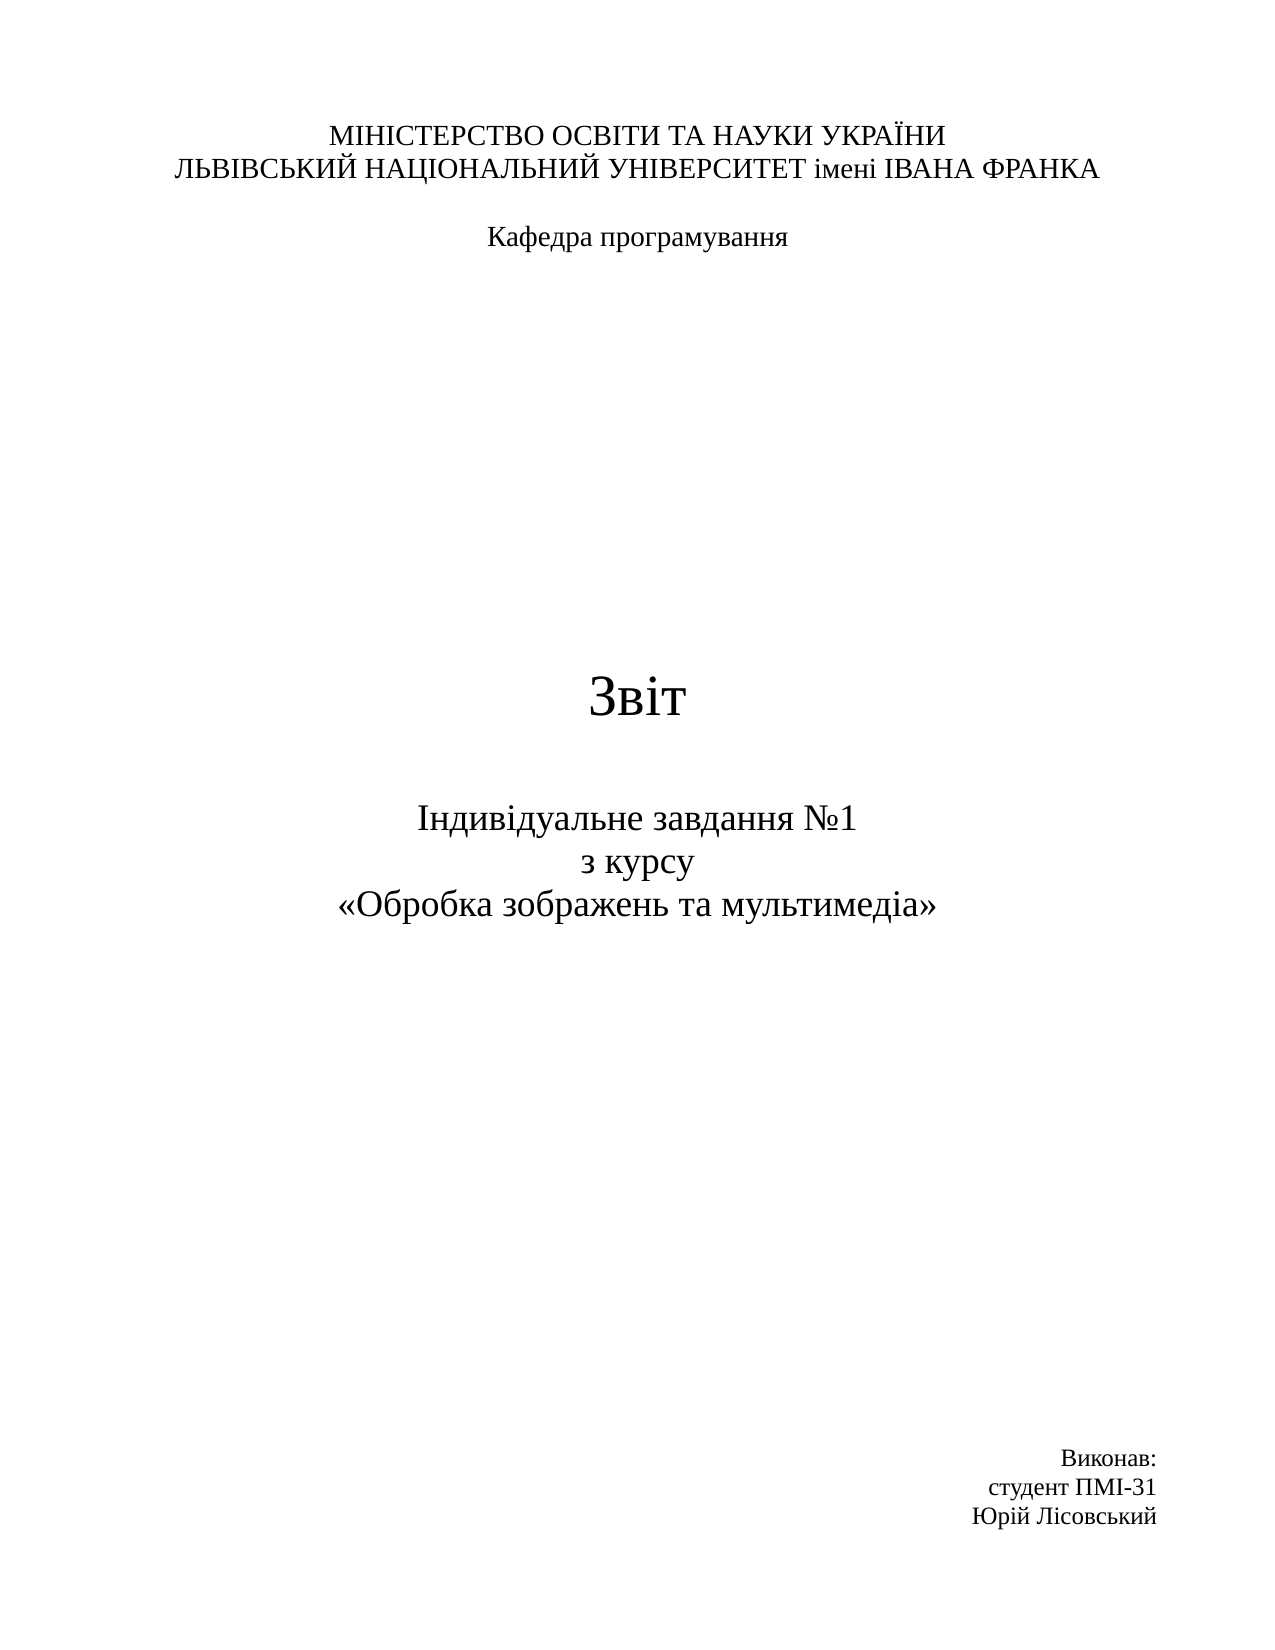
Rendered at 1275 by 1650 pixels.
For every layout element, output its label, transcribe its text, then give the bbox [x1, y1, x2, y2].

text ЛЬВІВСЬКИЙ НАЦІОНАЛЬНИЙ УНІВЕРСИТЕТ імені ІВАНА ФРАНКА [118, 152, 1157, 185]
text Індивідуальне завдання №1 [118, 795, 1157, 838]
text Юрій Лісовський [118, 1501, 1157, 1530]
text МІНІСТЕРСТВО ОСВІТИ ТА НАУКИ УКРАЇНИ [118, 118, 1157, 152]
text Кафедра програмування [118, 219, 1157, 252]
text Звіт [118, 661, 1157, 728]
text Виконав: [118, 1443, 1157, 1472]
text «Обробка зображень та мультимедіа» [118, 881, 1157, 924]
text з курсу [118, 838, 1157, 881]
text студент ПМІ-31 [118, 1472, 1157, 1501]
